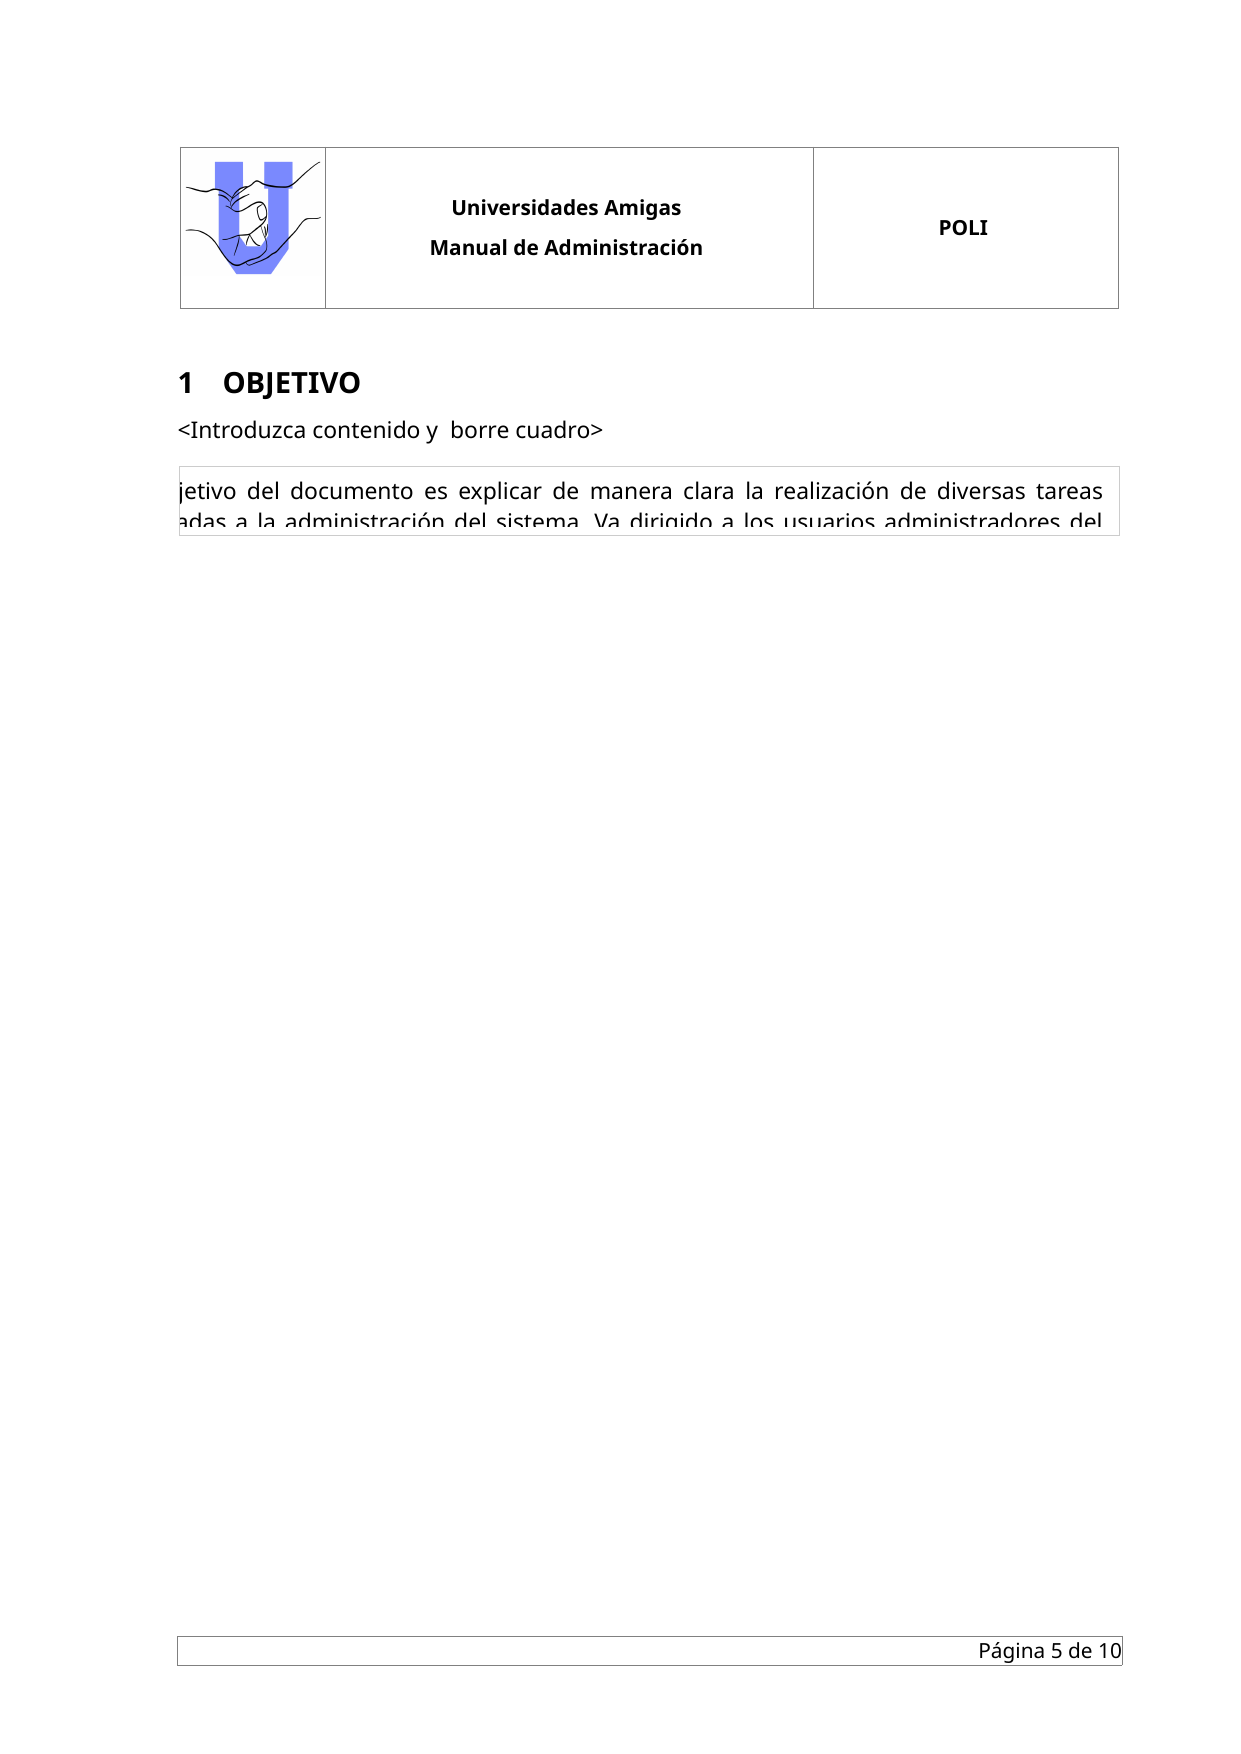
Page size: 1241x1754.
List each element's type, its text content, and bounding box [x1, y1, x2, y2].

subtitle OBJETIVO [177, 362, 1122, 402]
text <Introduzca contenido y borre cuadro> [177, 414, 1122, 445]
text El objetivo del documento es explicar de manera clara la realización de diversas tareas asociadas a la administración del sistema. Va dirigido a los usuarios administradores del sistema, y las tareas que se expliquen podrán desarrollarse en varios ámbitos, tales como: [180, 475, 1104, 527]
